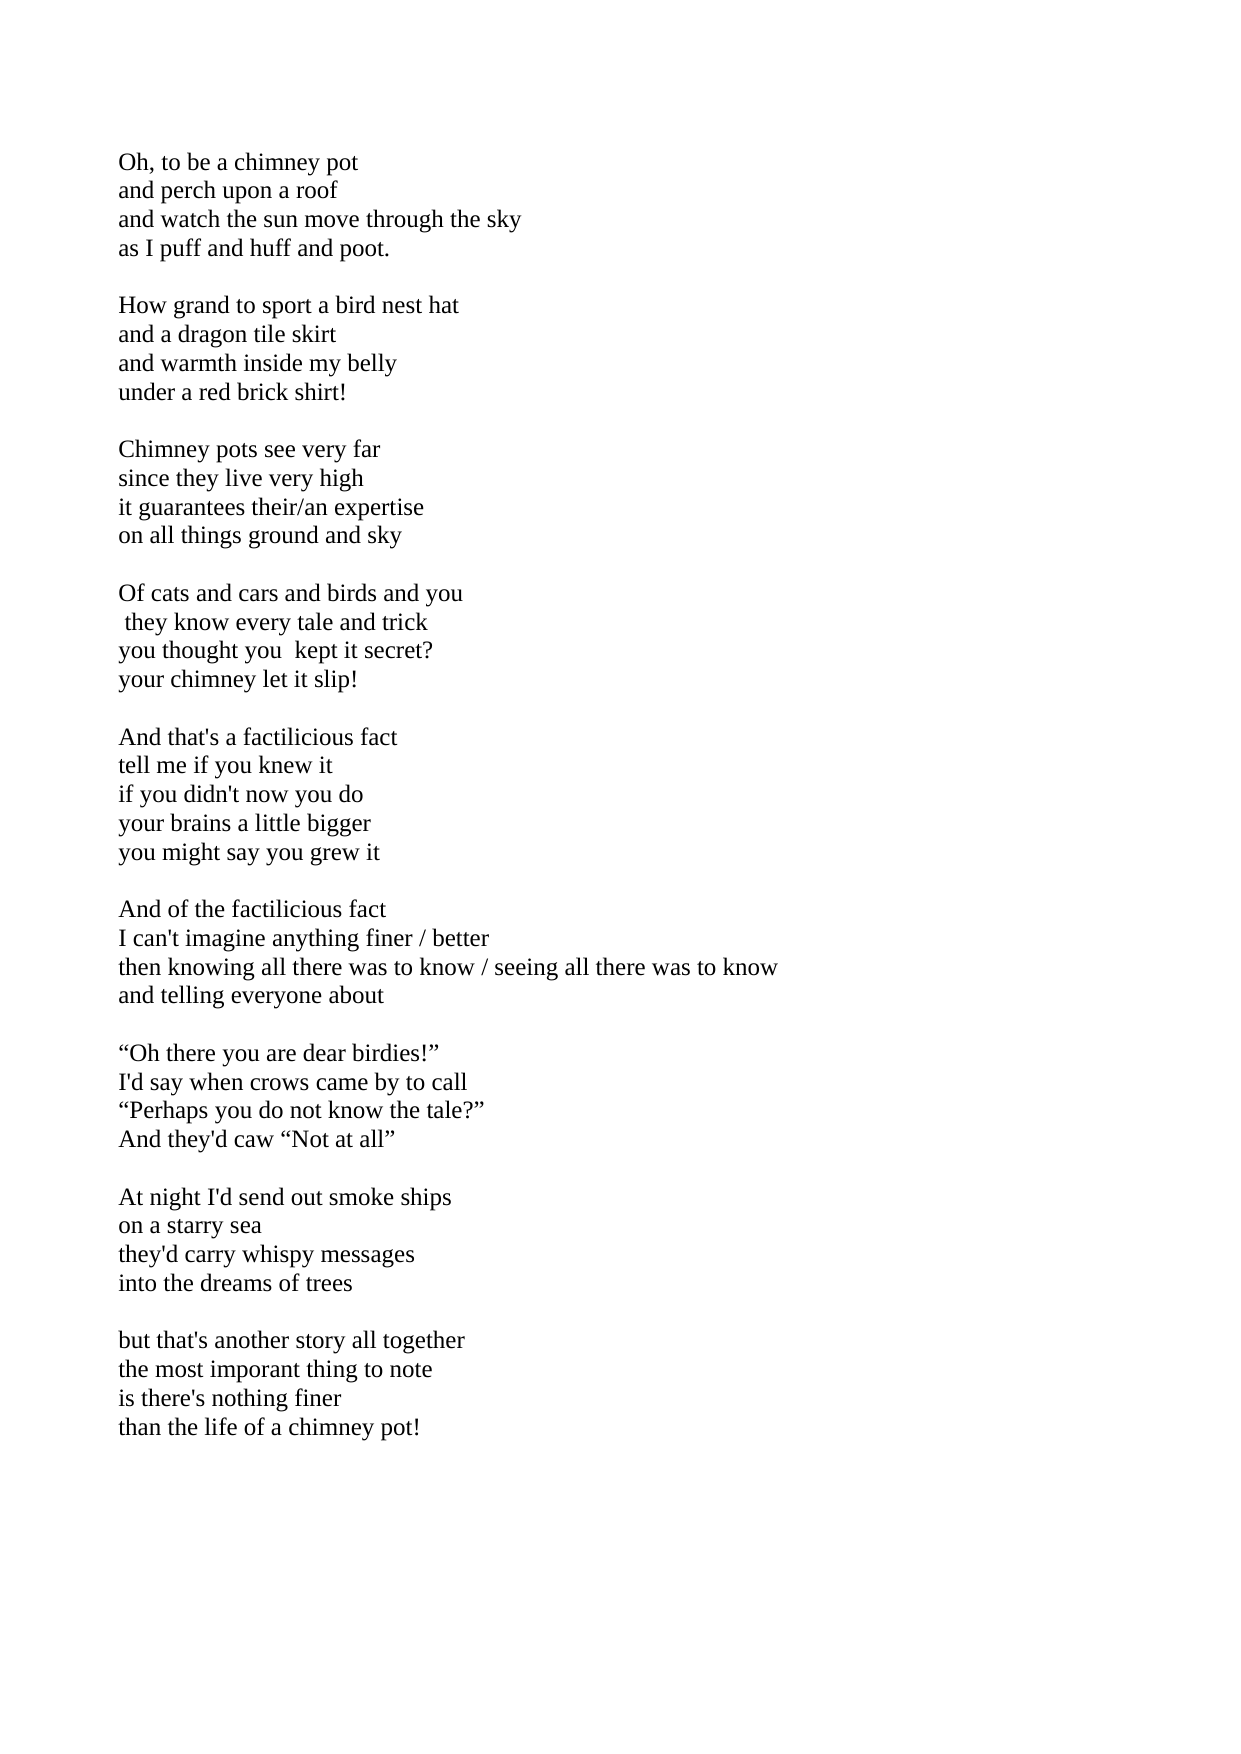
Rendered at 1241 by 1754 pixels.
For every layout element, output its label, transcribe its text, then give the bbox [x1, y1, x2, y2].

text At night I'd send out smoke ships [118, 1182, 1122, 1211]
text you thought you kept it secret? [118, 636, 1122, 664]
text and perch upon a roof [118, 176, 1122, 204]
text then knowing all there was to know / seeing all there was to know [118, 952, 1122, 981]
text if you didn't now you do [118, 779, 1122, 808]
text into the dreams of trees [118, 1268, 1122, 1297]
text How grand to sport a bird nest hat [118, 291, 1122, 319]
text and watch the sun move through the sky [118, 204, 1122, 233]
text your chimney let it slip! [118, 664, 1122, 693]
text Chimney pots see very far [118, 434, 1122, 463]
text they know every tale and trick [118, 607, 1122, 636]
text and telling everyone about [118, 981, 1122, 1009]
text than the life of a chimney pot! [118, 1412, 1122, 1441]
text it guarantees their/an expertise [118, 492, 1122, 521]
text And that's a factilicious fact [118, 722, 1122, 751]
text the most imporant thing to note [118, 1354, 1122, 1383]
text Oh, to be a chimney pot [118, 147, 1122, 176]
text “Perhaps you do not know the tale?” [118, 1096, 1122, 1124]
text but that's another story all together [118, 1326, 1122, 1354]
text And they'd caw “Not at all” [118, 1124, 1122, 1153]
text is there's nothing finer [118, 1383, 1122, 1412]
text I can't imagine anything finer / better [118, 923, 1122, 952]
text and a dragon tile skirt [118, 319, 1122, 348]
text you might say you grew it [118, 837, 1122, 866]
text and warmth inside my belly [118, 348, 1122, 377]
text “Oh there you are dear birdies!” [118, 1038, 1122, 1067]
text on a starry sea [118, 1211, 1122, 1239]
text since they live very high [118, 463, 1122, 492]
text as I puff and huff and poot. [118, 233, 1122, 262]
text under a red brick shirt! [118, 377, 1122, 406]
text on all things ground and sky [118, 521, 1122, 549]
text I'd say when crows came by to call [118, 1067, 1122, 1096]
text And of the factilicious fact [118, 894, 1122, 923]
text your brains a little bigger [118, 808, 1122, 837]
text tell me if you knew it [118, 751, 1122, 779]
text Of cats and cars and birds and you [118, 578, 1122, 607]
text they'd carry whispy messages [118, 1239, 1122, 1268]
